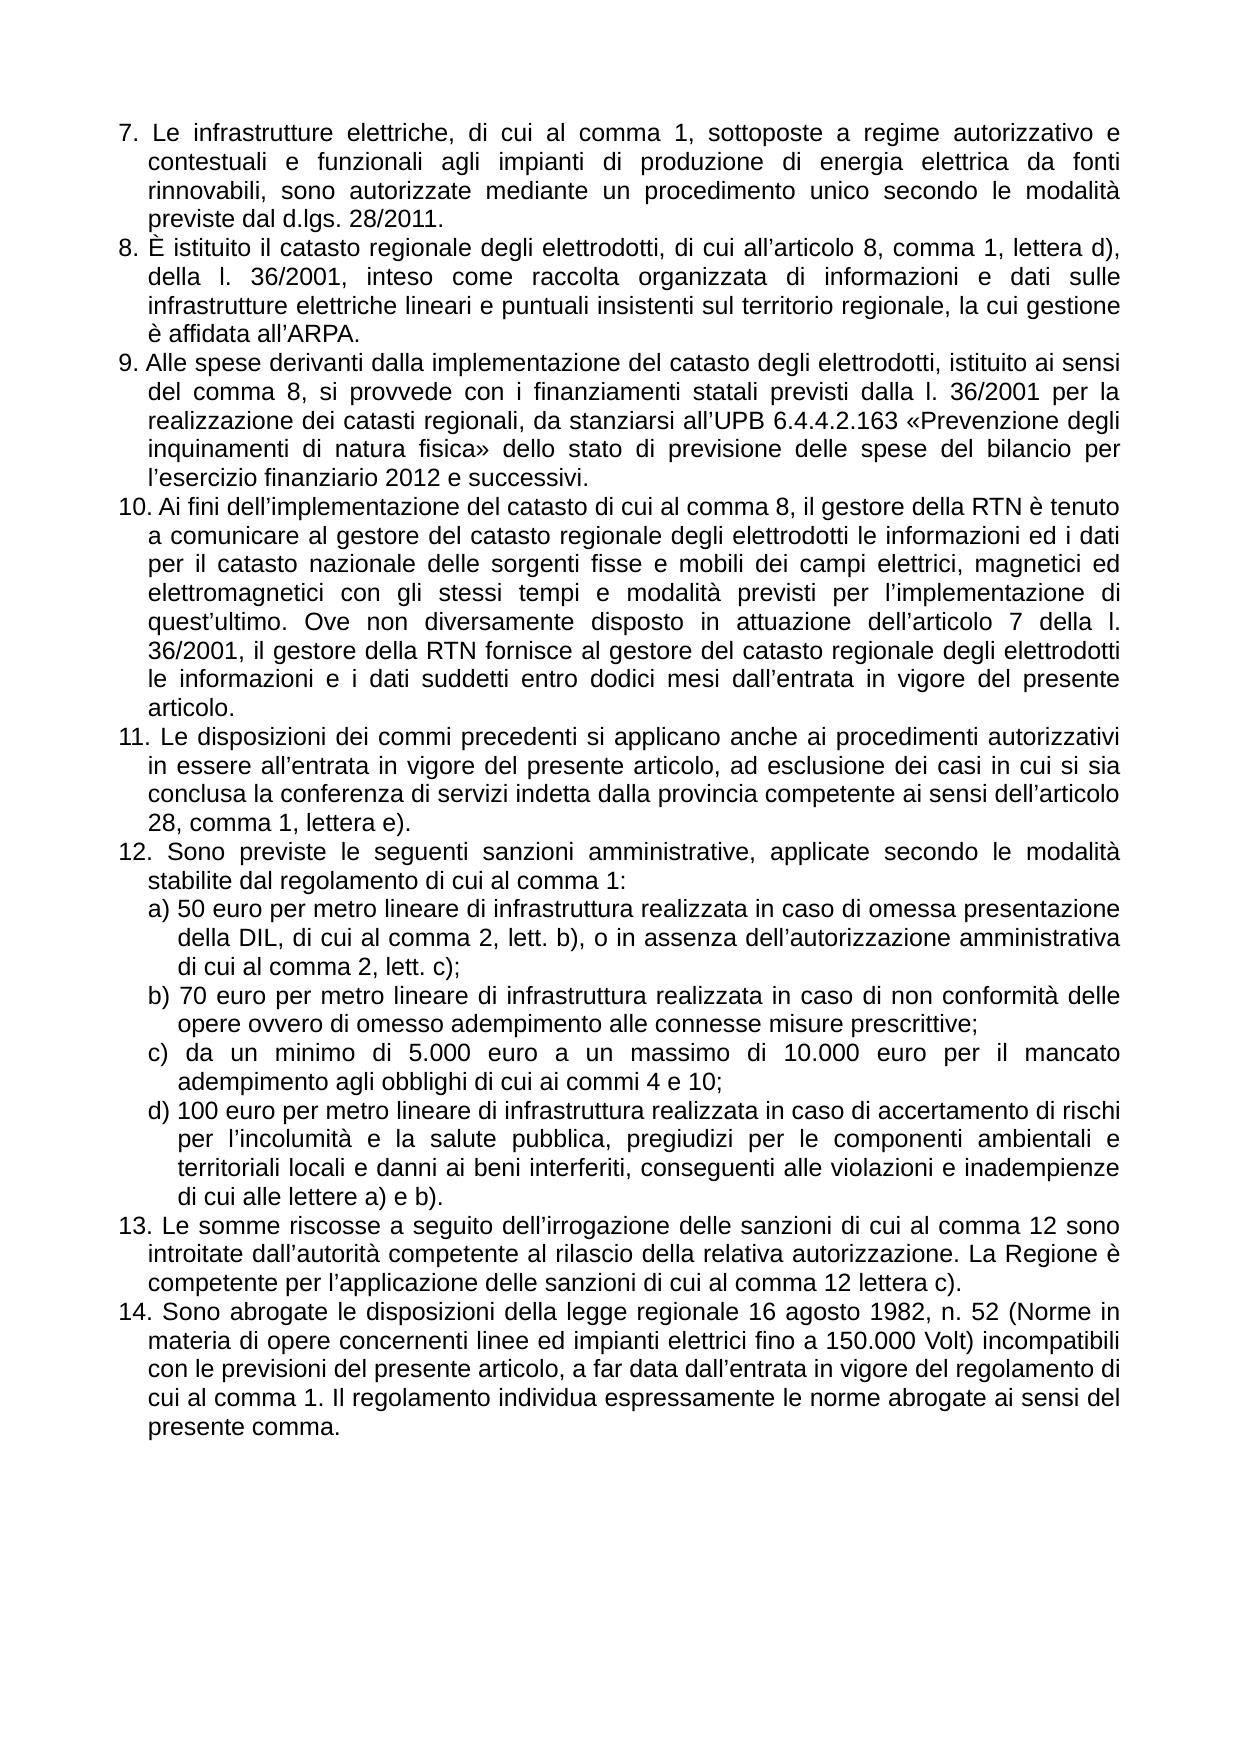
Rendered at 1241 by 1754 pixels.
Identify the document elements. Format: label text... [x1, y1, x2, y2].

text 9. Alle spese derivanti dalla implementazione del catasto degli elettrodotti, istituito ai sensi del comma 8, si provvede con i finanziamenti statali previsti dalla l. 36/2001 per la realizzazione dei catasti regionali, da stanziarsi all’UPB 6.4.4.2.163 «Prevenzione degli inquinamenti di natura fisica» dello stato di previsione delle spese del bilancio per l’esercizio finanziario 2012 e successivi. [118, 348, 1122, 492]
text c) da un minimo di 5.000 euro a un massimo di 10.000 euro per il mancato adempimento agli obblighi di cui ai commi 4 e 10; [148, 1038, 1122, 1096]
text 13. Le somme riscosse a seguito dell’irrogazione delle sanzioni di cui al comma 12 sono introitate dall’autorità competente al rilascio della relativa autorizzazione. La Regione è competente per l’applicazione delle sanzioni di cui al comma 12 lettera c). [118, 1211, 1122, 1297]
text 14. Sono abrogate le disposizioni della legge regionale 16 agosto 1982, n. 52 (Norme in materia di opere concernenti linee ed impianti elettrici fino a 150.000 Volt) incompatibili con le previsioni del presente articolo, a far data dall’entrata in vigore del regolamento di cui al comma 1. Il regolamento individua espressamente le norme abrogate ai sensi del presente comma. [118, 1297, 1122, 1441]
text 7. Le infrastrutture elettriche, di cui al comma 1, sottoposte a regime autorizzativo e contestuali e funzionali agli impianti di produzione di energia elettrica da fonti rinnovabili, sono autorizzate mediante un procedimento unico secondo le modalità previste dal d.lgs. 28/2011. [118, 118, 1122, 233]
text 12. Sono previste le seguenti sanzioni amministrative, applicate secondo le modalità stabilite dal regolamento di cui al comma 1: [118, 837, 1122, 894]
text 8. È istituito il catasto regionale degli elettrodotti, di cui all’articolo 8, comma 1, lettera d), della l. 36/2001, inteso come raccolta organizzata di informazioni e dati sulle infrastrutture elettriche lineari e puntuali insistenti sul territorio regionale, la cui gestione è affidata all’ARPA. [118, 233, 1122, 348]
text 11. Le disposizioni dei commi precedenti si applicano anche ai procedimenti autorizzativi in essere all’entrata in vigore del presente articolo, ad esclusione dei casi in cui si sia conclusa la conferenza di servizi indetta dalla provincia competente ai sensi dell’articolo 28, comma 1, lettera e). [118, 722, 1122, 837]
text b) 70 euro per metro lineare di infrastruttura realizzata in caso di non conformità delle opere ovvero di omesso adempimento alle connesse misure prescrittive; [148, 981, 1122, 1038]
text 10. Ai fini dell’implementazione del catasto di cui al comma 8, il gestore della RTN è tenuto a comunicare al gestore del catasto regionale degli elettrodotti le informazioni ed i dati per il catasto nazionale delle sorgenti fisse e mobili dei campi elettrici, magnetici ed elettromagnetici con gli stessi tempi e modalità previsti per l’implementazione di quest’ultimo. Ove non diversamente disposto in attuazione dell’articolo 7 della l. 36/2001, il gestore della RTN fornisce al gestore del catasto regionale degli elettrodotti le informazioni e i dati suddetti entro dodici mesi dall’entrata in vigore del presente articolo. [118, 492, 1122, 722]
text d) 100 euro per metro lineare di infrastruttura realizzata in caso di accertamento di rischi per l’incolumità e la salute pubblica, pregiudizi per le componenti ambientali e territoriali locali e danni ai beni interferiti, conseguenti alle violazioni e inadempienze di cui alle lettere a) e b). [148, 1096, 1122, 1211]
text a) 50 euro per metro lineare di infrastruttura realizzata in caso di omessa presentazione della DIL, di cui al comma 2, lett. b), o in assenza dell’autorizzazione amministrativa di cui al comma 2, lett. c); [148, 894, 1122, 981]
